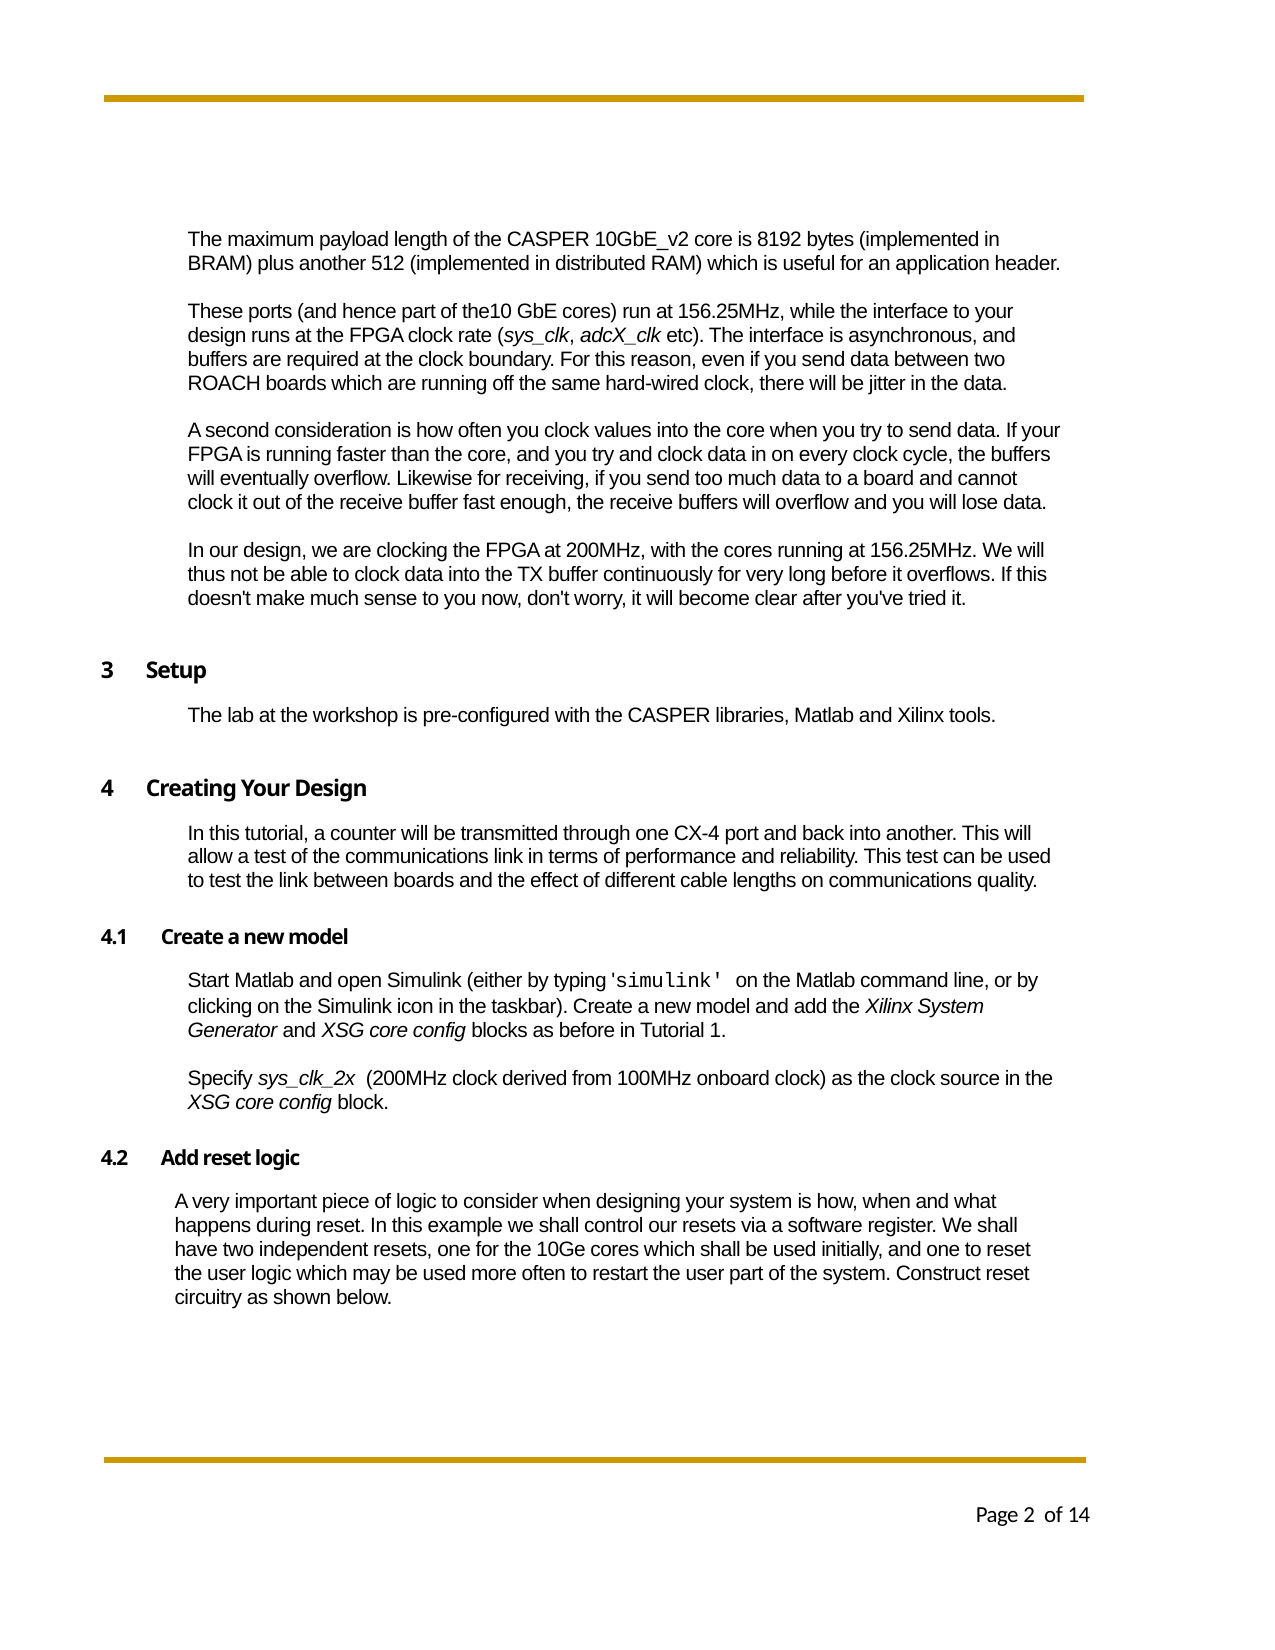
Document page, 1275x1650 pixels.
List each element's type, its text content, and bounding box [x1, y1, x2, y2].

text The lab at the workshop is pre-configured with the CASPER libraries, Matlab and Xilinx tools. [187, 703, 1062, 727]
subtitle Creating Your Design [101, 771, 1062, 803]
text In this tutorial, a counter will be transmitted through one CX-4 port and back into another. This will allow a test of the communications link in terms of performance and reliability. This test can be used to test the link between boards and the effect of different cable lengths on communications quality. [187, 820, 1062, 892]
text A very important piece of logic to consider when designing your system is how, when and what happens during reset. In this example we shall control our resets via a software register. We shall have two independent resets, one for the 10Ge cores which shall be used initially, and one to reset the user logic which may be used more often to restart the user part of the system. Construct reset circuitry as shown below. [174, 1189, 1062, 1309]
text The maximum payload length of the CASPER 10GbE_v2 core is 8192 bytes (implemented in BRAM) plus another 512 (implemented in distributed RAM) which is useful for an application header. [187, 227, 1062, 274]
subtitle Add reset logic [101, 1143, 1062, 1171]
text Start Matlab and open Simulink (either by typing 'simulink' on the Matlab command line, or by clicking on the Simulink icon in the taskbar). Create a new model and add the Xilinx System Generator and XSG core config blocks as before in Tutorial 1. [187, 968, 1062, 1042]
subtitle Setup [101, 654, 1062, 686]
text These ports (and hence part of the10 GbE cores) run at 156.25MHz, while the interface to your design runs at the FPGA clock rate (sys_clk, adcX_clk etc). The interface is asynchronous, and buffers are required at the clock boundary. For this reason, even if you send data between two ROACH boards which are running off the same hard-wired clock, there will be jitter in the data. [187, 298, 1062, 394]
text In our design, we are clocking the FPGA at 200MHz, with the cores running at 156.25MHz. We will thus not be able to clock data into the TX buffer continuously for very long before it overflows. If this doesn't make much sense to you now, don't worry, it will become clear after you've tried it. [187, 538, 1062, 610]
text A second consideration is how often you clock values into the core when you try to send data. If your FPGA is running faster than the core, and you try and clock data in on every clock cycle, the buffers will eventually overflow. Likewise for receiving, if you send too much data to a board and cannot clock it out of the receive buffer fast enough, the receive buffers will overflow and you will lose data. [187, 418, 1062, 514]
subtitle Create a new model [101, 922, 1062, 950]
text Specify sys_clk_2x (200MHz clock derived from 100MHz onboard clock) as the clock source in the XSG core config block. [187, 1066, 1062, 1113]
